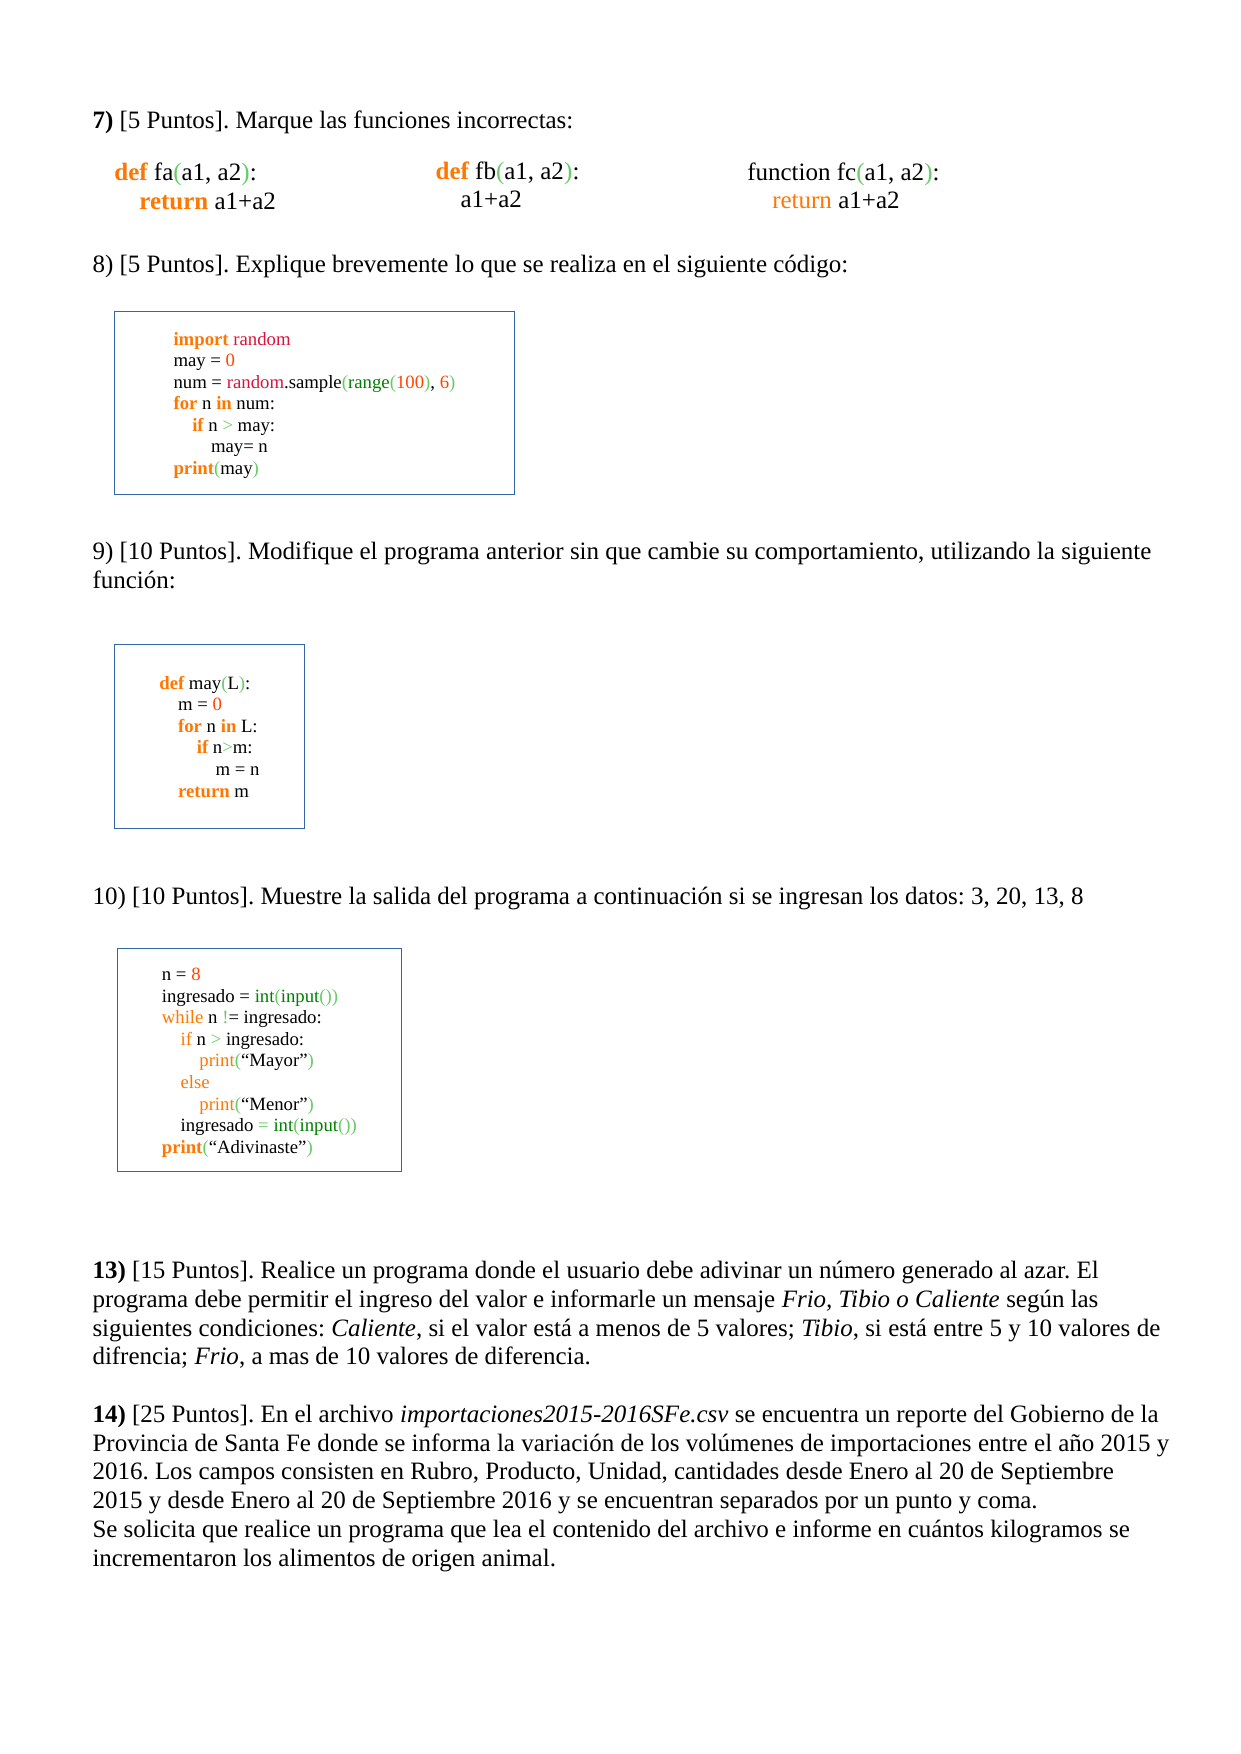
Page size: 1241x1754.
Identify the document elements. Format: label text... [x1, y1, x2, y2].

text 13) [15 Puntos]. Realice un programa donde el usuario debe adivinar un número generado al azar. El programa debe permitir el ingreso del valor e informarle un mensaje Frio, Tibio o Caliente según las siguientes condiciones: Caliente, si el valor está a menos de 5 valores; Tibio, si está entre 5 y 10 valores de difrencia; Frio, a mas de 10 valores de diferencia. [92, 1255, 1170, 1370]
text 8) [5 Puntos]. Explique brevemente lo que se realiza en el siguiente código: [92, 249, 1170, 278]
text 7) [5 Puntos]. Marque las funciones incorrectas: [92, 105, 1170, 134]
text 10) [10 Puntos]. Muestre la salida del programa a continuación si se ingresan los datos: 3, 20, 13, 8 [92, 881, 1170, 910]
text 9) [10 Puntos]. Modifique el programa anterior sin que cambie su comportamiento, utilizando la siguiente función: [92, 536, 1170, 594]
text Se solicita que realice un programa que lea el contenido del archivo e informe en cuántos kilogramos se incrementaron los alimentos de origen animal. [92, 1514, 1170, 1571]
text 14) [25 Puntos]. En el archivo importaciones2015-2016SFe.csv se encuentra un reporte del Gobierno de la Provincia de Santa Fe donde se informa la variación de los volúmenes de importaciones entre el año 2015 y 2016. Los campos consisten en Rubro, Producto, Unidad, cantidades desde Enero al 20 de Septiembre 2015 y desde Enero al 20 de Septiembre 2016 y se encuentran separados por un punto y coma. [92, 1399, 1170, 1514]
